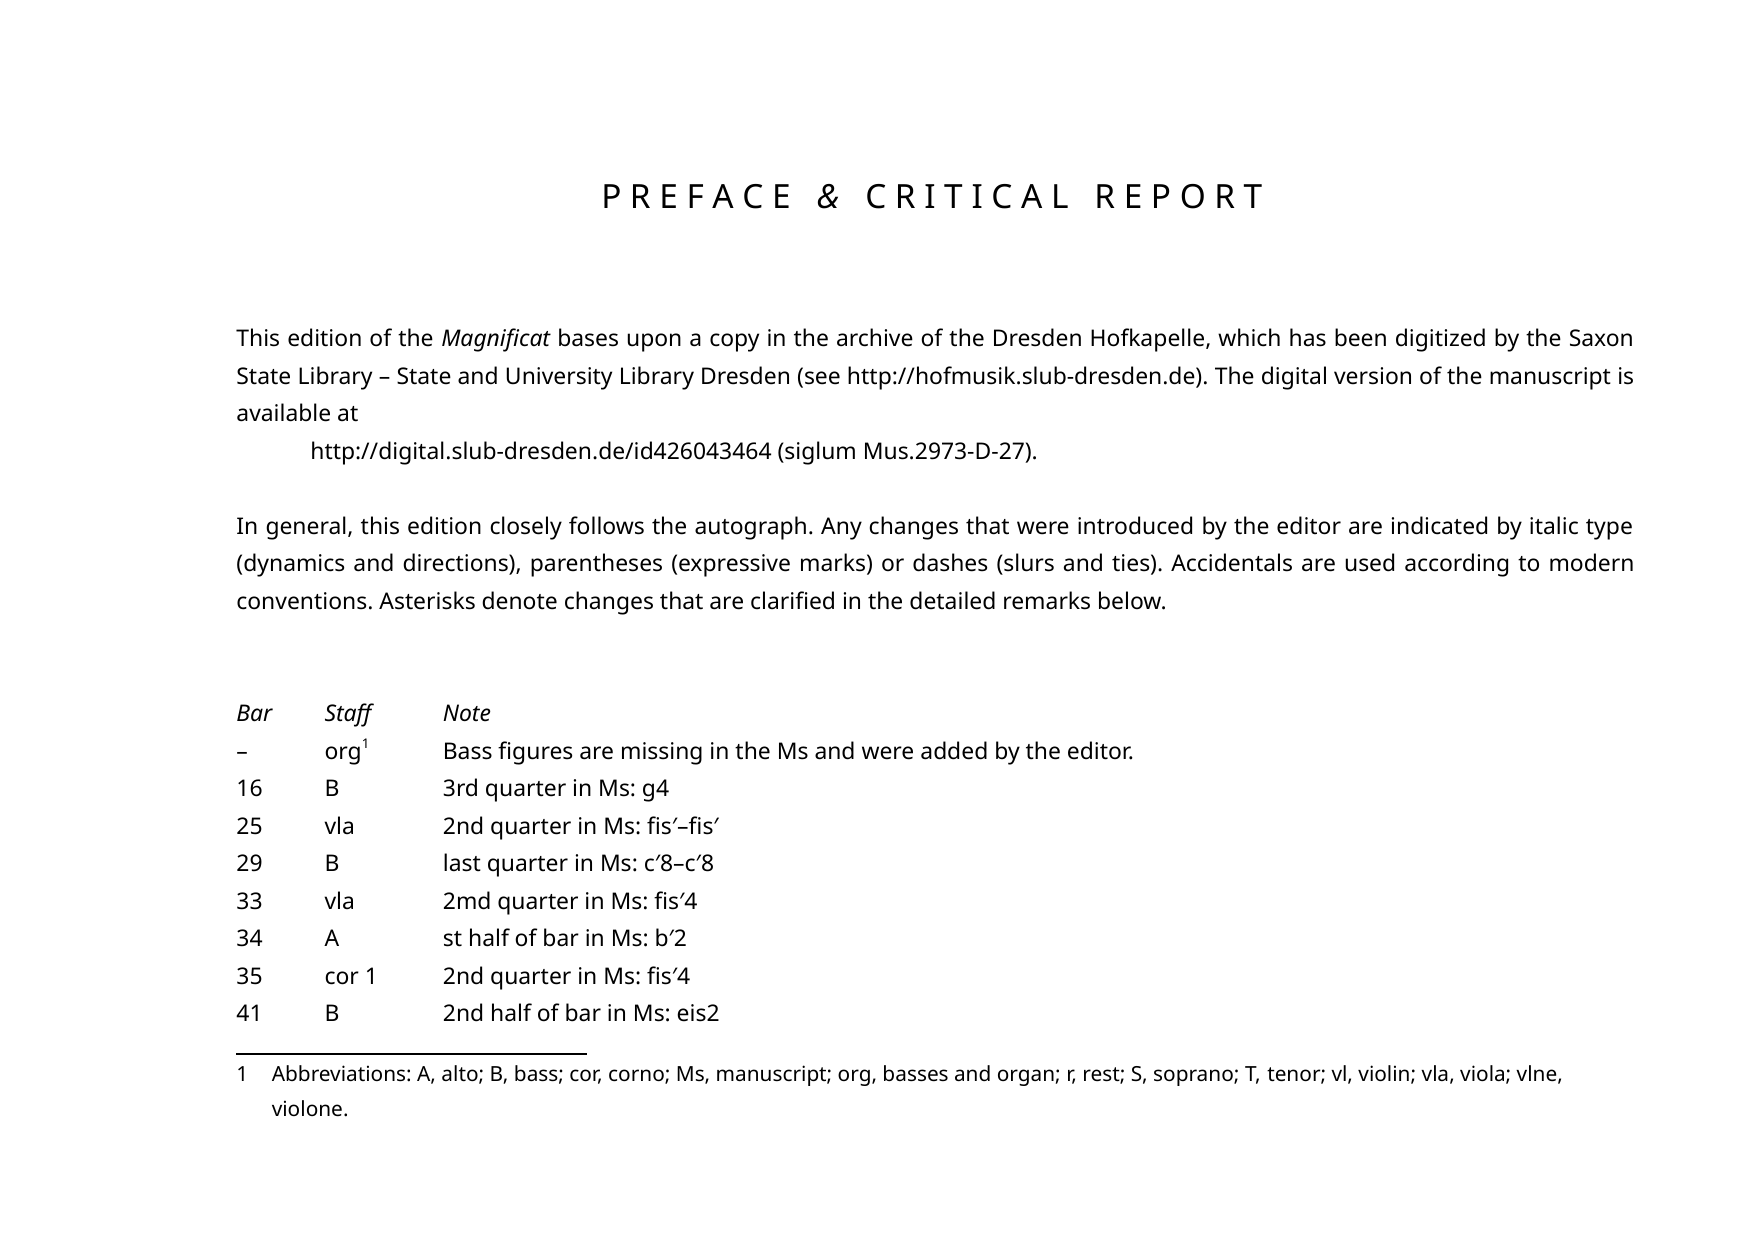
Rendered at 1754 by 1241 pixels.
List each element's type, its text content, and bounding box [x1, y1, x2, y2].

text P R E F A C E & C R I T I C A L R E P O R T [236, 173, 1636, 218]
text Bar Staff Note – org Bass figures are missing in the Ms and were added by the editor. 16 B 3rd quarter in Ms: g4 25 vla 2nd quarter in Ms: fis′–fis′ 29 B last quarter in Ms: c′8–c′8 33 vla 2md quarter in Ms: fis′4 34 A st half of bar in Ms: b′2 35 cor 1 2nd quarter in Ms: fis′4 41 B 2nd half of bar in Ms: eis2 [236, 697, 1636, 1029]
text In general, this edition closely follows the autograph. Any changes that were introduced by the editor are indicated by italic type (dynamics and directions), parentheses (expressive marks) or dashes (slurs and ties). Accidentals are used according to modern conventions. Asterisks denote changes that are clarified in the detailed remarks below. [236, 510, 1636, 616]
text http://digital.slub-dresden.de/id426043464 (siglum Mus.2973-D-27). [236, 435, 1636, 466]
text Abbreviations: A, alto; B, bass; cor, corno; Ms, manuscript; org, basses and organ; r, rest; S, soprano; T, tenor; vl, violin; vla, viola; vlne, violone. [236, 1059, 1636, 1122]
text This edition of the Magnificat bases upon a copy in the archive of the Dresden Hofkapelle, which has been digitized by the Saxon State Library – State and University Library Dresden (see http://hofmusik.slub-dresden.de). The digital version of the manuscript is available at [236, 322, 1636, 429]
